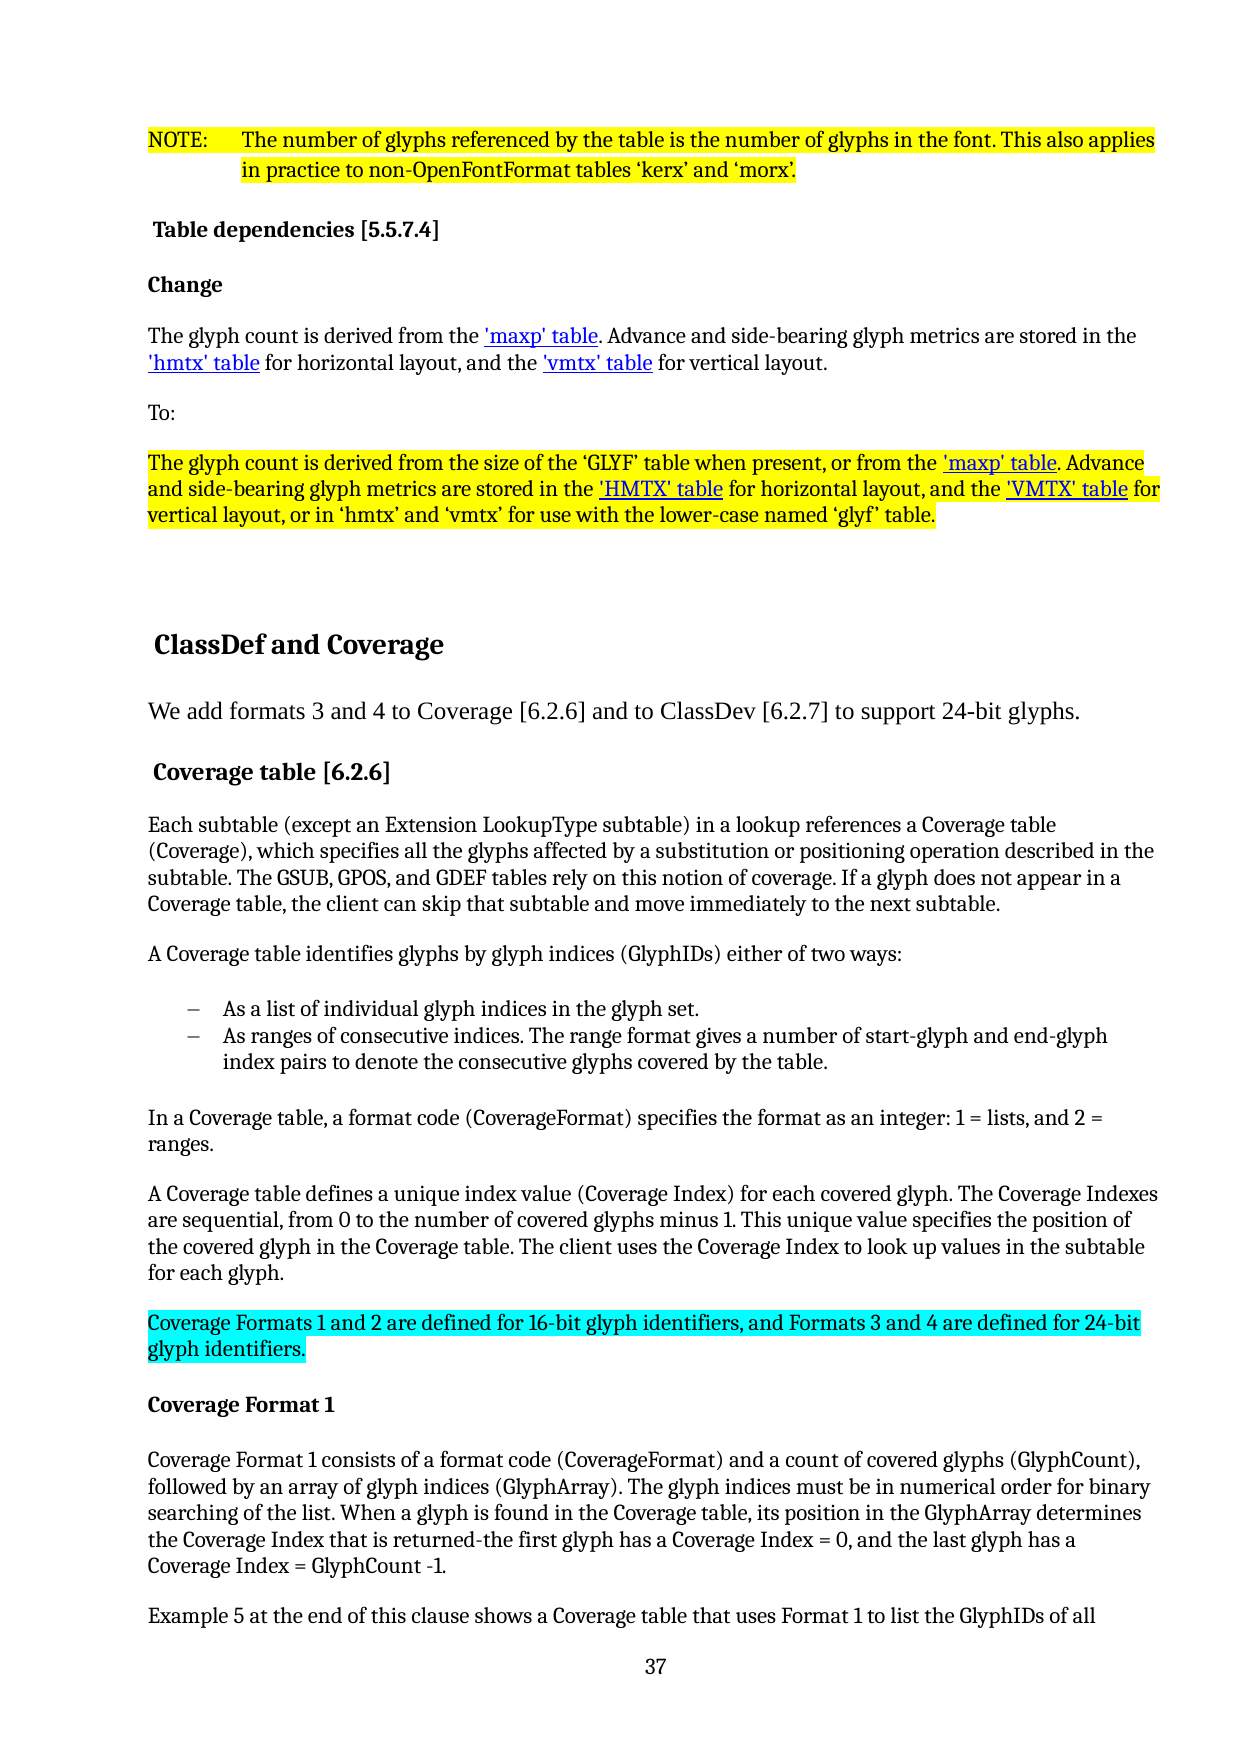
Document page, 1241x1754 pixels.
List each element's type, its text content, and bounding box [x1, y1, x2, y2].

subtitle Coverage table [6.2.6] [148, 758, 1163, 787]
list As ranges of consecutive indices. The range format gives a number of start-glyph and end-glyph index pairs to denote the consecutive glyphs covered by the table. [185, 1023, 1163, 1075]
text We add formats 3 and 4 to Coverage [6.2.6] and to ClassDev [6.2.7] to support 24-bit glyphs. [148, 696, 1163, 724]
text A Coverage table defines a unique index value (Coverage Index) for each covered glyph. The Coverage Indexes are sequential, from 0 to the number of covered glyphs minus 1. This unique value specifies the position of the covered glyph in the Coverage table. The client uses the Coverage Index to look up values in the subtable for each glyph. [148, 1181, 1163, 1286]
text Coverage Format 1 consists of a format code (CoverageFormat) and a count of covered glyphs (GlyphCount), followed by an array of glyph indices (GlyphArray). The glyph indices must be in numerical order for binary searching of the list. When a glyph is found in the Coverage table, its position in the GlyphArray determines the Coverage Index that is returned-the first glyph has a Coverage Index = 0, and the last glyph has a Coverage Index = GlyphCount -1. [148, 1447, 1163, 1579]
text The glyph count is derived from the 'maxp' table. Advance and side-bearing glyph metrics are stored in the 'hmtx' table for horizontal layout, and the 'vmtx' table for vertical layout. [148, 323, 1163, 376]
subtitle ClassDef and Coverage [148, 628, 1163, 662]
subtitle Table dependencies [5.5.7.4] [148, 216, 1163, 243]
text Coverage Format 1 [148, 1392, 1163, 1418]
text A Coverage table identifies glyphs by glyph indices (GlyphIDs) either of two ways: [148, 941, 1163, 967]
list As a list of individual glyph indices in the glyph set. [185, 996, 1163, 1023]
text Each subtable (except an Extension LookupType subtable) in a lookup references a Coverage table (Coverage), which specifies all the glyphs affected by a substitution or positioning operation described in the subtable. The GSUB, GPOS, and GDEF tables rely on this notion of coverage. If a glyph does not appear in a Coverage table, the client can skip that subtable and move immediately to the next subtable. [148, 812, 1163, 917]
text Example 5 at the end of this clause shows a Coverage table that uses Format 1 to list the GlyphIDs of all [148, 1603, 1163, 1629]
text NOTE: The number of glyphs referenced by the table is the number of glyphs in the font. This also applies in practice to non-OpenFontFormat tables ‘kerx’ and ‘morx’. [148, 127, 1163, 183]
text To: [148, 399, 1163, 426]
text Coverage Formats 1 and 2 are defined for 16-bit glyph identifiers, and Formats 3 and 4 are defined for 24-bit glyph identifiers. [148, 1310, 1163, 1363]
text The glyph count is derived from the size of the ‘GLYF’ table when present, or from the 'maxp' table. Advance and side-bearing glyph metrics are stored in the 'HMTX' table for horizontal layout, and the 'VMTX' table for vertical layout, or in ‘hmtx’ and ‘vmtx’ for use with the lower-case named ‘glyf’ table. [148, 449, 1163, 529]
text Change [148, 272, 1163, 298]
text In a Coverage table, a format code (CoverageFormat) specifies the format as an integer: 1 = lists, and 2 = ranges. [148, 1104, 1163, 1157]
